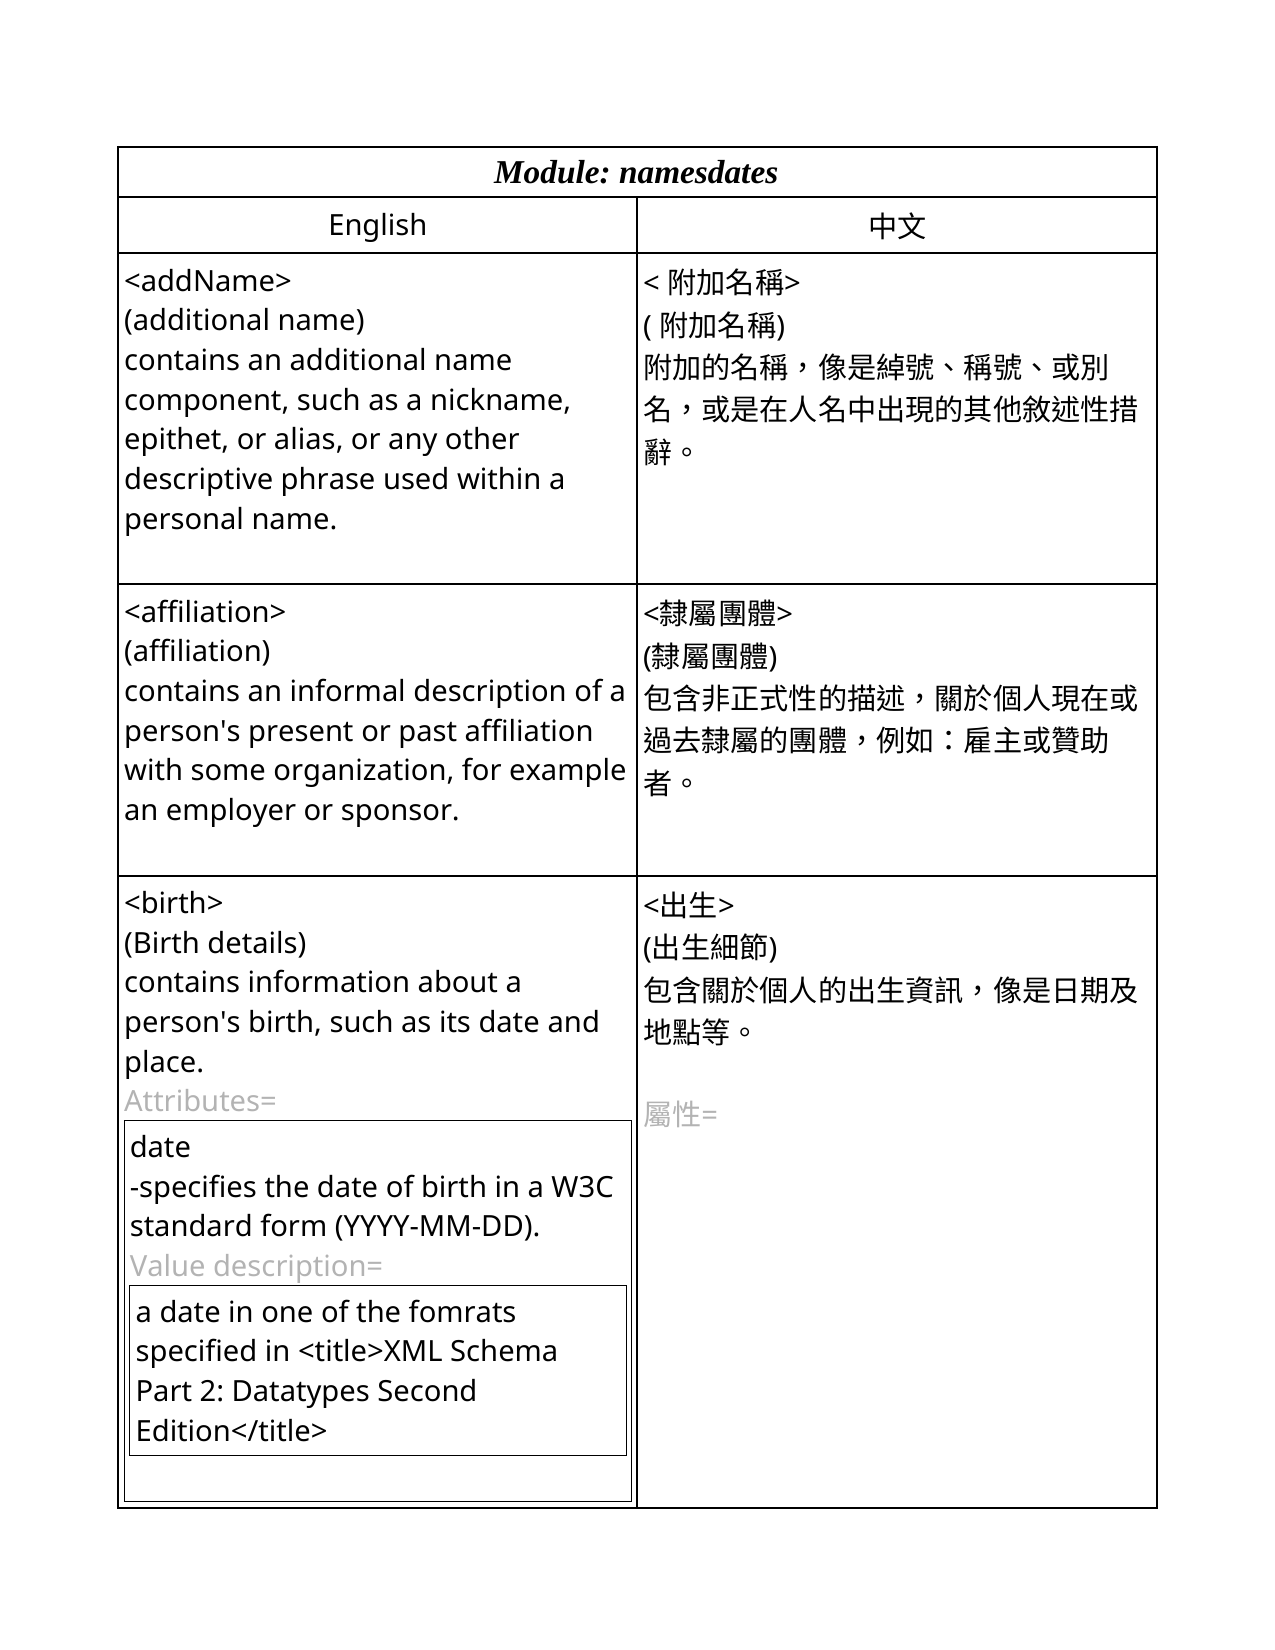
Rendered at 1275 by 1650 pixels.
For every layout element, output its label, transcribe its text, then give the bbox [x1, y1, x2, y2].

table_cell <affiliation> (affiliation) contains an informal description of a person's present or past affiliation with some organization, for example an employer or sponsor. [119, 585, 636, 874]
table_header Module: namesdates [119, 148, 1156, 196]
table_cell <addName> (additional name) contains an additional name component, such as a nickname, epithet, or alias, or any other descriptive phrase used within a personal name. [119, 254, 636, 583]
table_cell <隸屬團體> (隸屬團體) 包含非正式性的描述，關於個人現在或過去隸屬的團體，例如：雇主或贊助者。 [638, 585, 1156, 874]
table_header date -specifies the date of birth in a W3C standard form (YYYY-MM-DD). Value description= [125, 1121, 631, 1501]
table_cell English [119, 198, 636, 252]
table_cell <birth> (Birth details) contains information about a person's birth, such as its date and place. Attributes= [119, 877, 636, 1507]
table_cell 中文 [638, 198, 1156, 252]
table_header a date in one of the fomrats specified in <title>XML Schema Part 2: Datatypes Second Edition</title> [130, 1286, 626, 1455]
table_cell < 附加名稱> ( 附加名稱) 附加的名稱，像是綽號、稱號、或別名，或是在人名中出現的其他敘述性措辭。 [638, 254, 1156, 583]
table_cell <出生> (出生細節) 包含關於個人的出生資訊，像是日期及地點等。 屬性= [638, 877, 1156, 1507]
